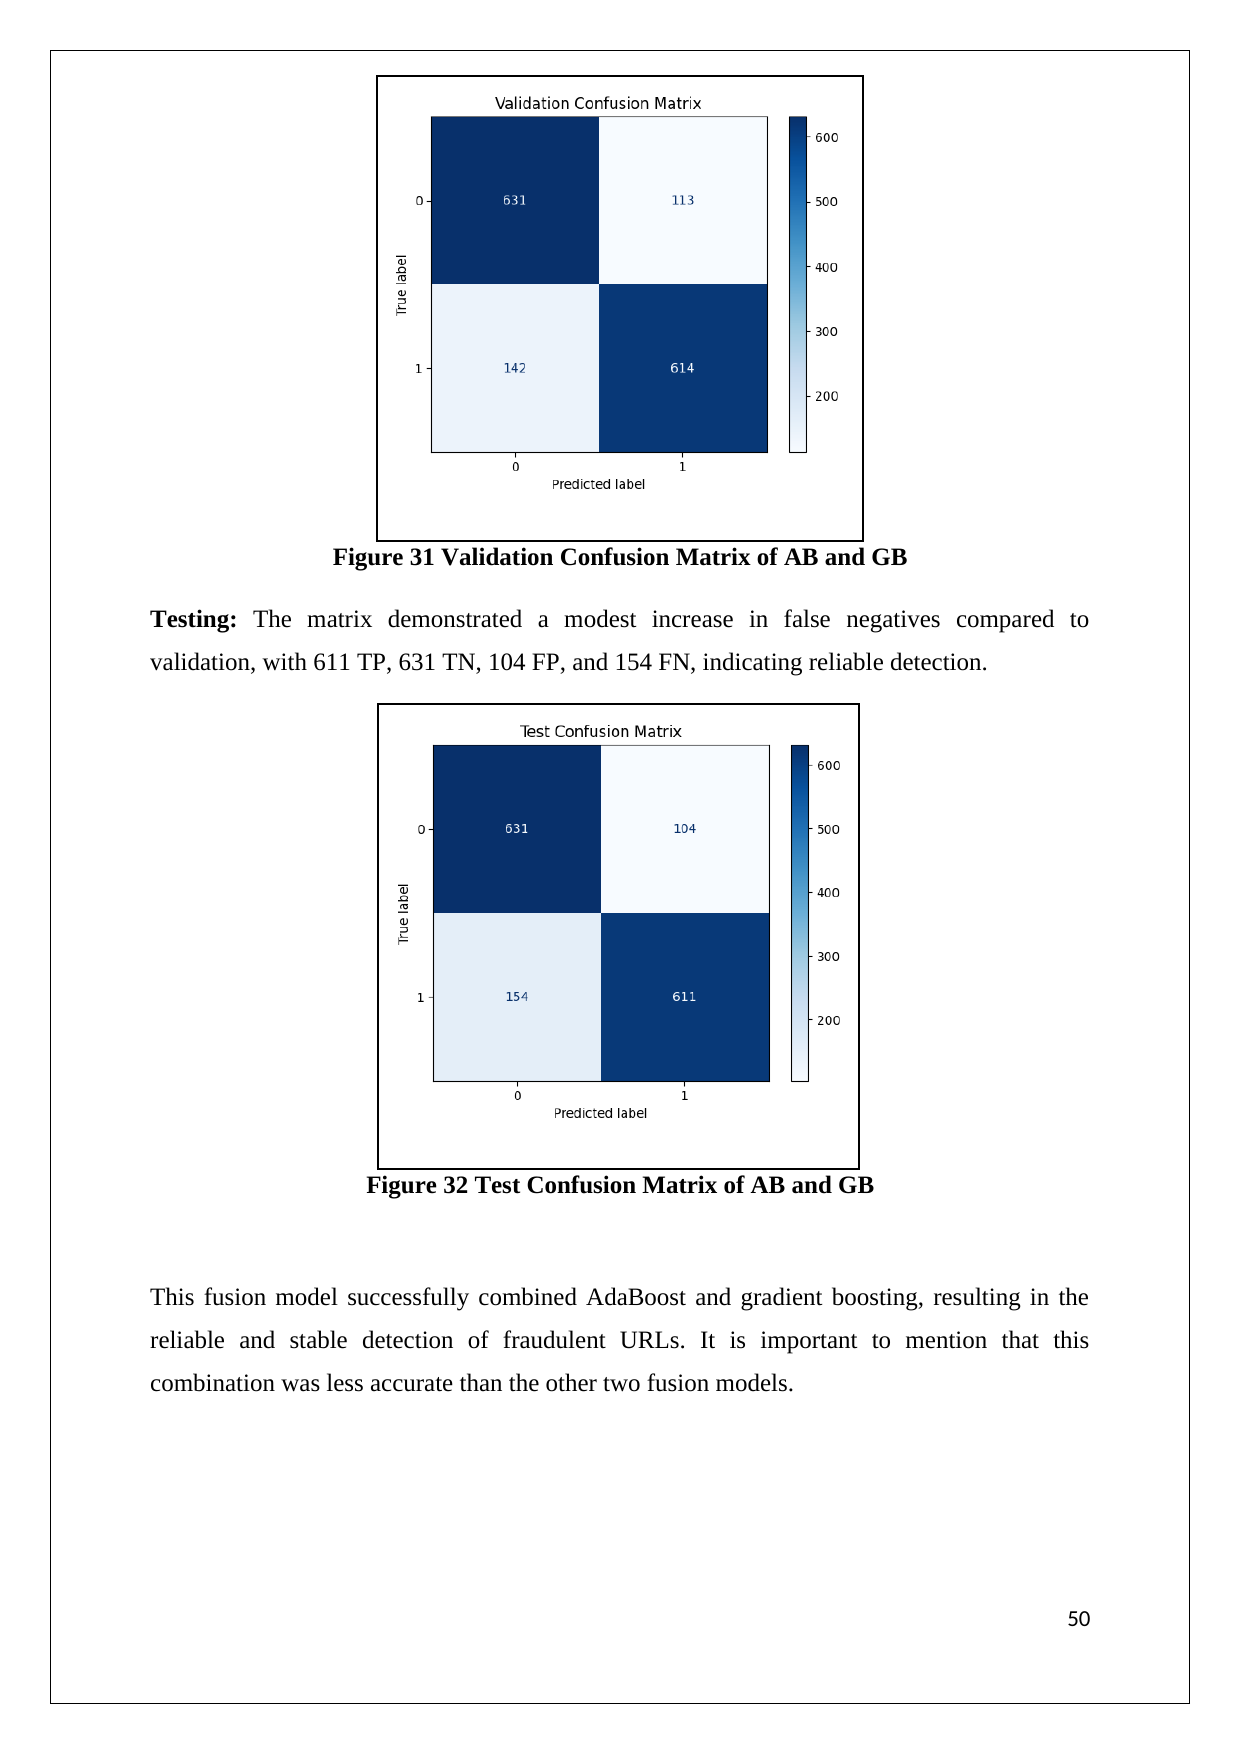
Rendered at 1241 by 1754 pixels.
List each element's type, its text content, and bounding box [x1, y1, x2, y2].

text Testing: The matrix demonstrated a modest increase in false negatives compared to validation, with 611 TP, 631 TN, 104 FP, and 154 FN, indicating reliable detection. [150, 604, 1090, 676]
text Figure 31 Validation Confusion Matrix of AB and GB [150, 542, 1090, 571]
table_header [378, 77, 862, 540]
text Figure 32 Test Confusion Matrix of AB and GB [150, 1170, 1090, 1199]
table_header [379, 705, 858, 1168]
text This fusion model successfully combined AdaBoost and gradient boosting, resulting in the reliable and stable detection of fraudulent URLs. It is important to mention that this combination was less accurate than the other two fusion models. [150, 1282, 1090, 1397]
